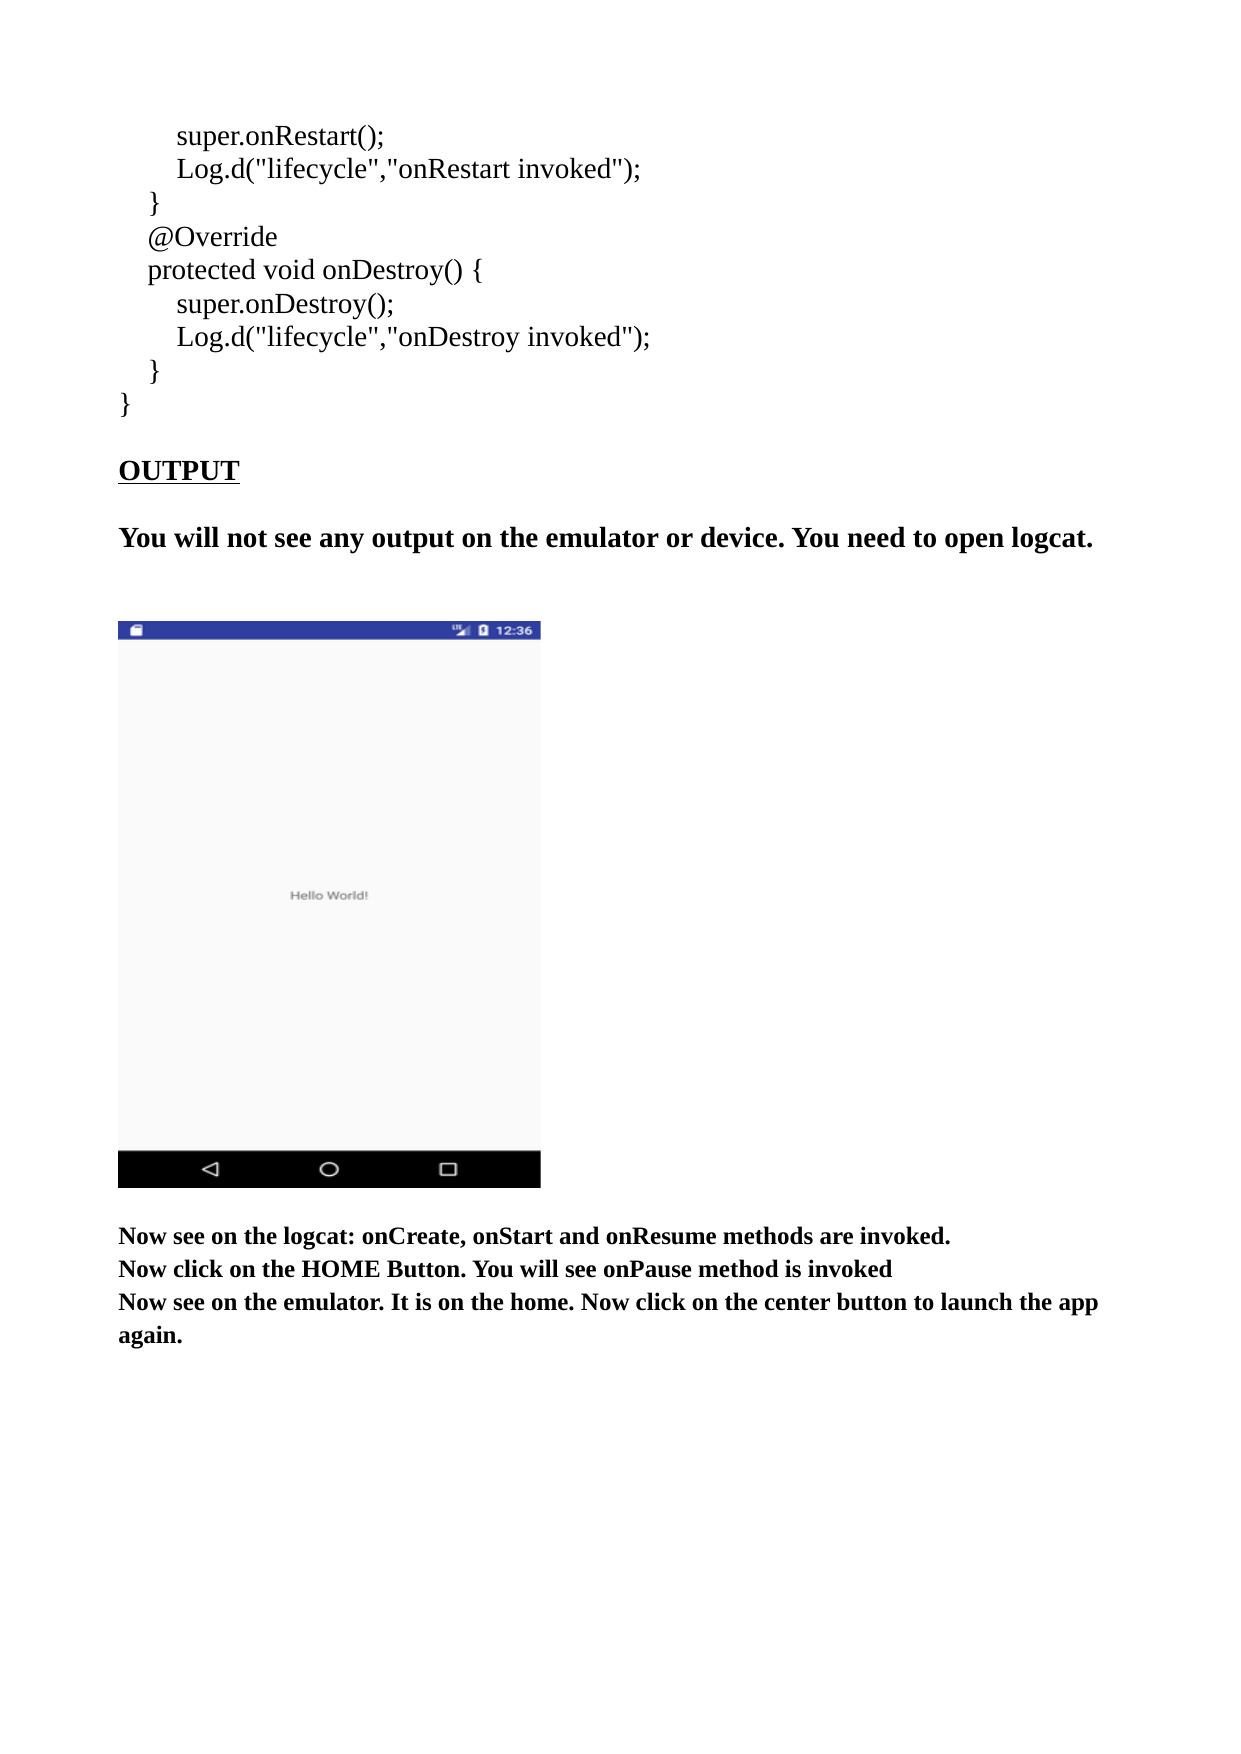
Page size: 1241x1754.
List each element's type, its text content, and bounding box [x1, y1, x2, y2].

text Log.d("lifecycle","onDestroy invoked"); [118, 319, 1122, 353]
text Log.d("lifecycle","onRestart invoked"); [118, 152, 1122, 185]
text } [118, 185, 1122, 219]
text Now click on the HOME Button. You will see onPause method is invoked [118, 1254, 1122, 1283]
text @Override [118, 219, 1122, 252]
text } [118, 353, 1122, 386]
text You will not see any output on the emulator or device. You need to open logcat. [118, 521, 1122, 554]
text protected void onDestroy() { [118, 252, 1122, 286]
text OUTPUT [118, 453, 1122, 487]
text Now see on the emulator. It is on the home. Now click on the center button to launch the app again. [118, 1287, 1122, 1349]
text super.onDestroy(); [118, 286, 1122, 319]
text Now see on the logcat: onCreate, onStart and onResume methods are invoked. [118, 1221, 1122, 1250]
text super.onRestart(); [118, 118, 1122, 152]
picture [118, 621, 541, 1188]
text } [118, 386, 1122, 420]
